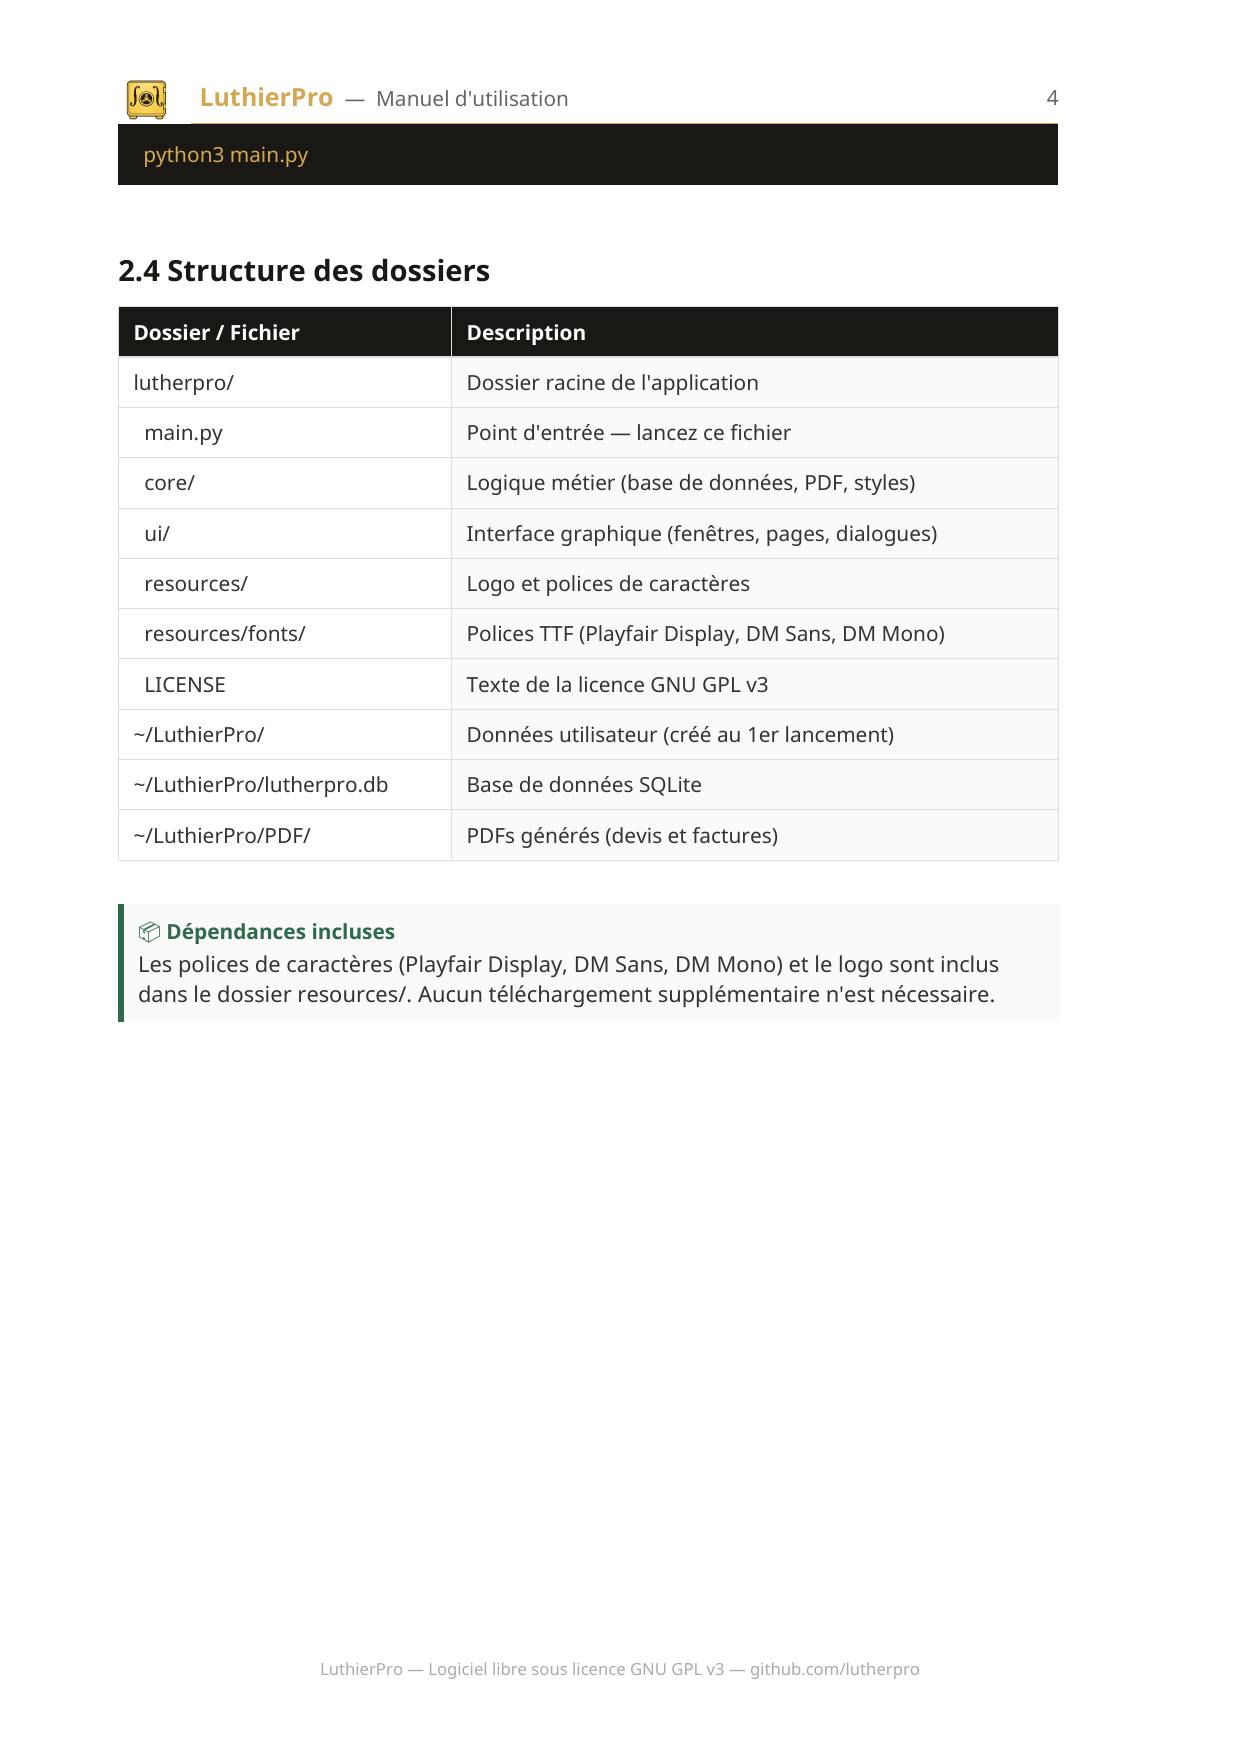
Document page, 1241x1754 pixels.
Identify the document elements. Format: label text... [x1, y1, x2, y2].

table_header Dossier / Fichier [119, 307, 451, 356]
table_cell Texte de la licence GNU GPL v3 [452, 659, 1058, 709]
table_cell resources/fonts/ [119, 609, 451, 658]
table_cell ui/ [119, 509, 451, 558]
picture [126, 80, 167, 120]
table_cell Base de données SQLite [452, 760, 1058, 809]
table_cell Interface graphique (fenêtres, pages, dialogues) [452, 509, 1058, 558]
table_cell Logo et polices de caractères [452, 559, 1058, 608]
table_cell Polices TTF (Playfair Display, DM Sans, DM Mono) [452, 609, 1058, 658]
table_cell main.py [119, 408, 451, 457]
table_header python3 main.py [118, 124, 1058, 185]
table_cell Dossier racine de l'application [452, 358, 1058, 407]
table_cell ~/LuthierPro/ [119, 710, 451, 759]
table_cell lutherpro/ [119, 358, 451, 407]
table_cell ~/LuthierPro/lutherpro.db [119, 760, 451, 809]
table_cell ~/LuthierPro/PDF/ [119, 810, 451, 859]
table_cell resources/ [119, 559, 451, 608]
subtitle 2.4 Structure des dossiers [118, 250, 1122, 289]
table_cell LICENSE [119, 659, 451, 709]
table_header Description [452, 307, 1058, 356]
table_header 📦 Dépendances incluses Les polices de caractères (Playfair Display, DM Sans, DM Mono) et le logo sont inclus dans le dossier resources/. Aucun téléchargement supplémentaire n'est nécessaire. [124, 904, 1061, 1022]
table_cell PDFs générés (devis et factures) [452, 810, 1058, 859]
table_cell core/ [119, 458, 451, 507]
table_cell Logique métier (base de données, PDF, styles) [452, 458, 1058, 507]
table_cell Point d'entrée — lancez ce fichier [452, 408, 1058, 457]
table_cell Données utilisateur (créé au 1er lancement) [452, 710, 1058, 759]
